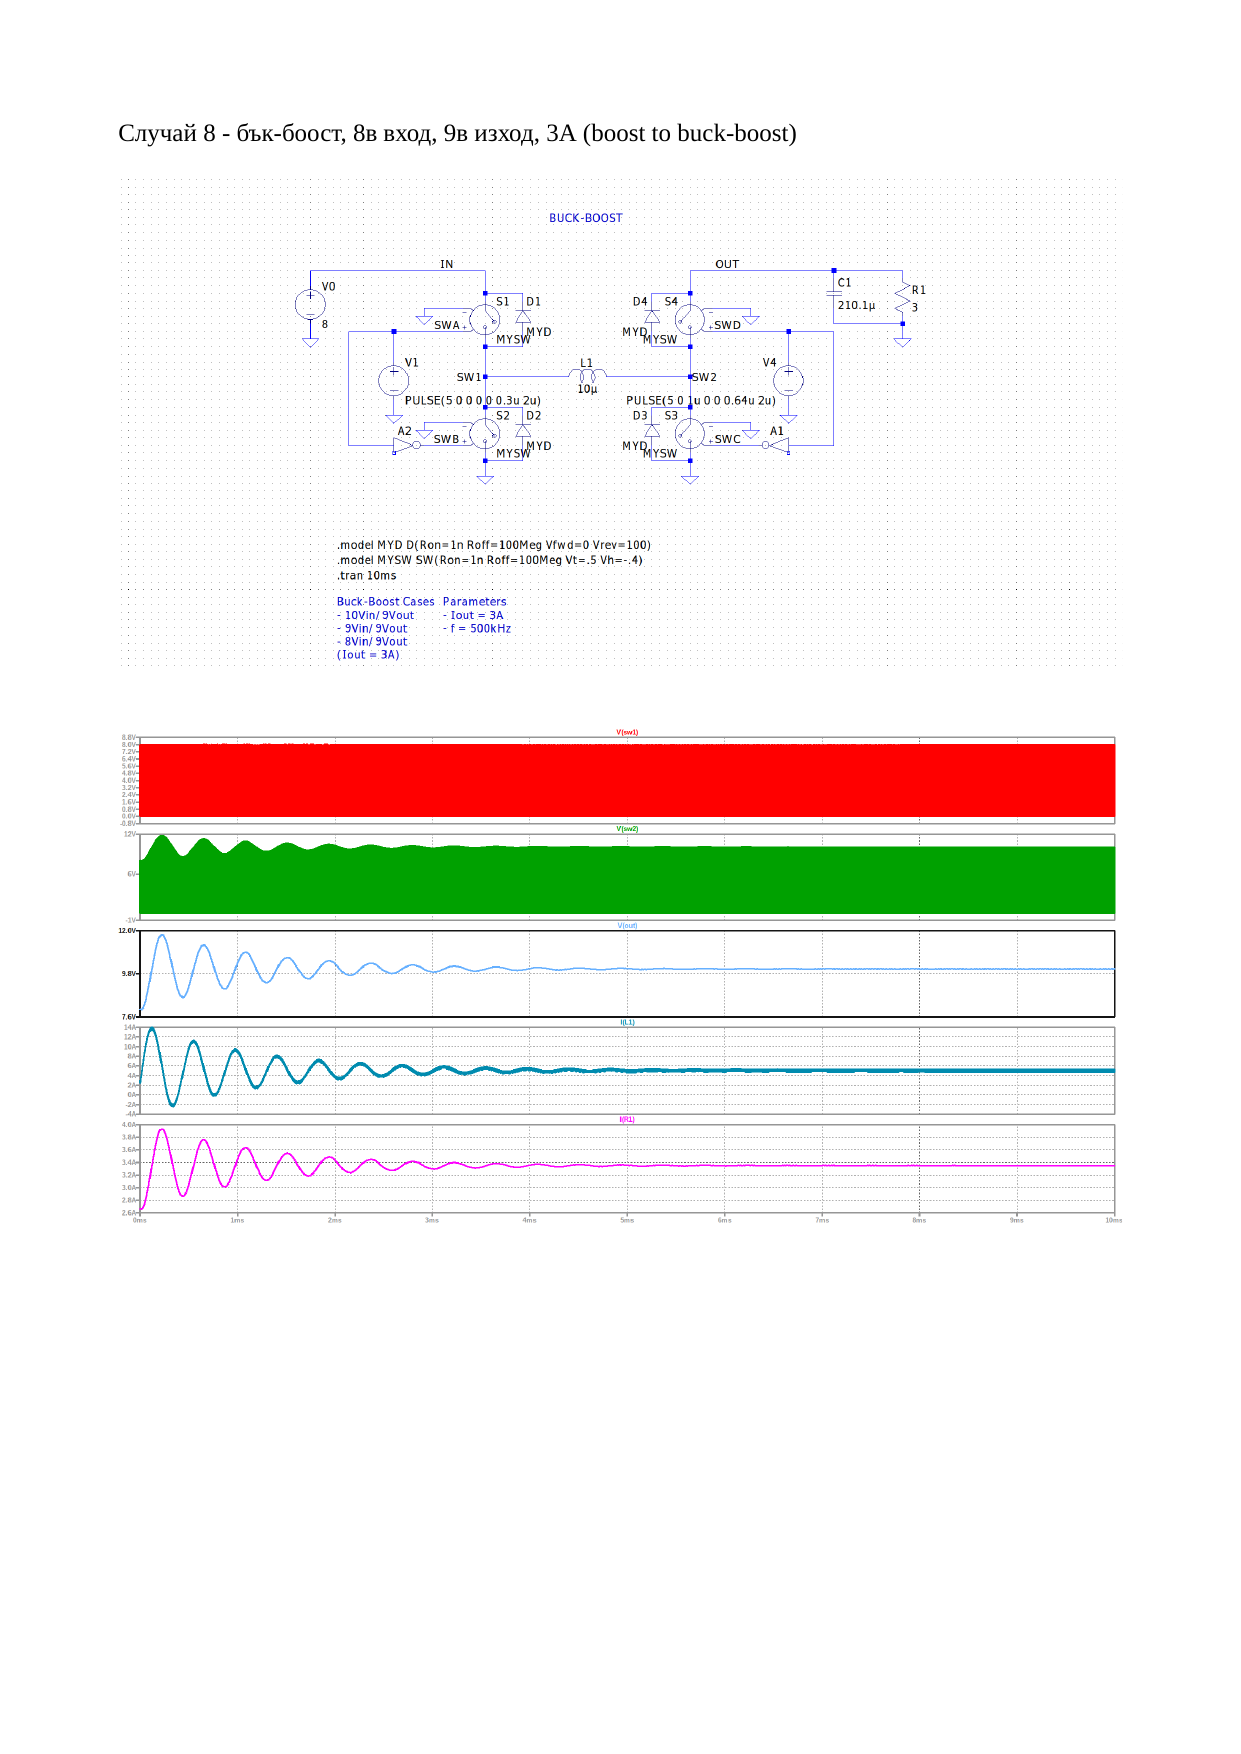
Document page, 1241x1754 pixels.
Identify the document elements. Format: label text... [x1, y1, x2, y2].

text Случай 8 - бък-боост, 8в вход, 9в изход, 3А (boost to buck-boost) [118, 118, 1122, 147]
picture [118, 175, 1123, 672]
picture [118, 728, 1123, 1225]
